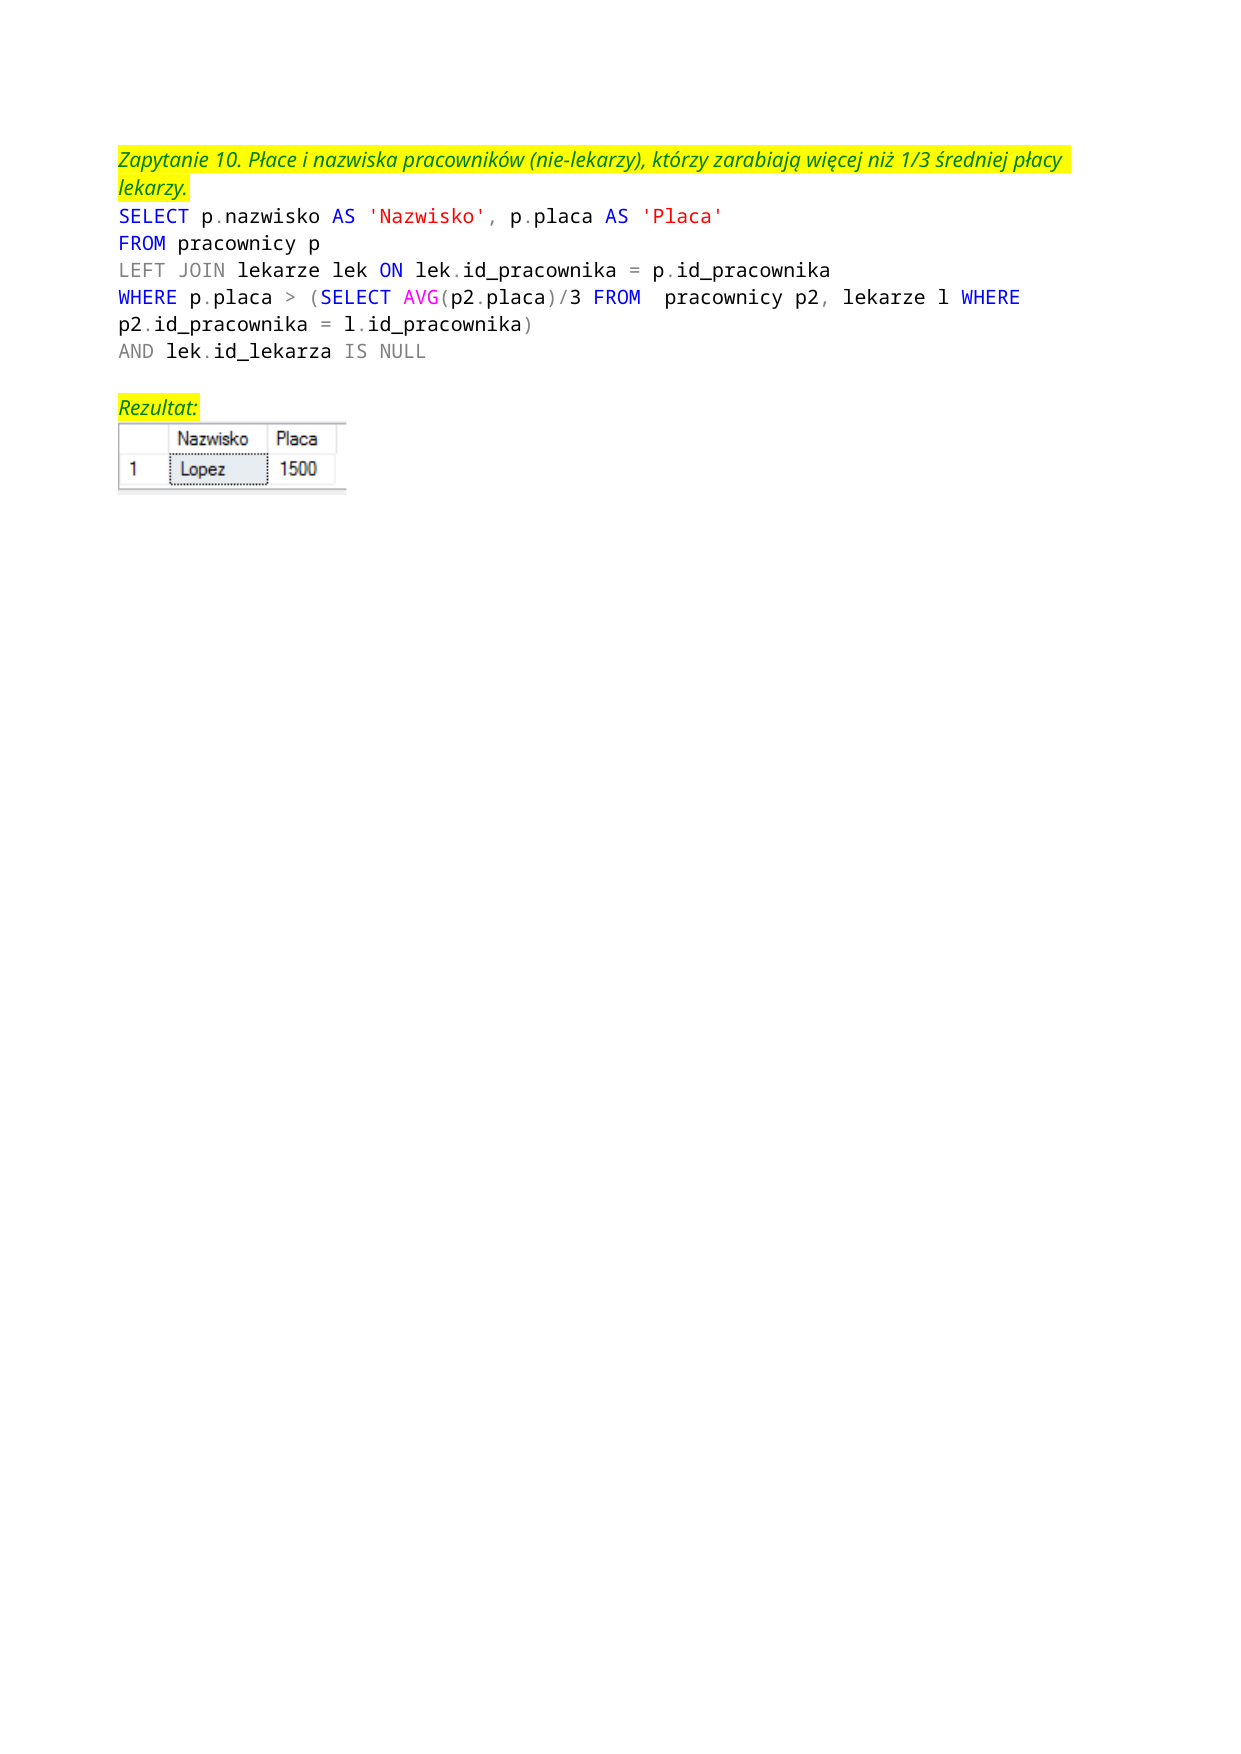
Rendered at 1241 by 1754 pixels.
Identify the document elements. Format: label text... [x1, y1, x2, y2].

text SELECT p.nazwisko AS 'Nazwisko', p.placa AS 'Placa' [118, 202, 1122, 229]
text Zapytanie 10. Płace i nazwiska pracowników (nie-lekarzy), którzy zarabiają więcej niż 1/3 średniej płacy lekarzy. [118, 145, 1122, 202]
text LEFT JOIN lekarze lek ON lek.id_pracownika = p.id_pracownika [118, 256, 1122, 283]
picture [118, 421, 347, 495]
text AND lek.id_lekarza IS NULL [118, 337, 1122, 364]
text FROM pracownicy p [118, 229, 1122, 256]
text Rezultat: [118, 393, 1122, 421]
text WHERE p.placa > (SELECT AVG(p2.placa)/3 FROM pracownicy p2, lekarze l WHERE p2.id_pracownika = l.id_pracownika) [118, 283, 1122, 337]
